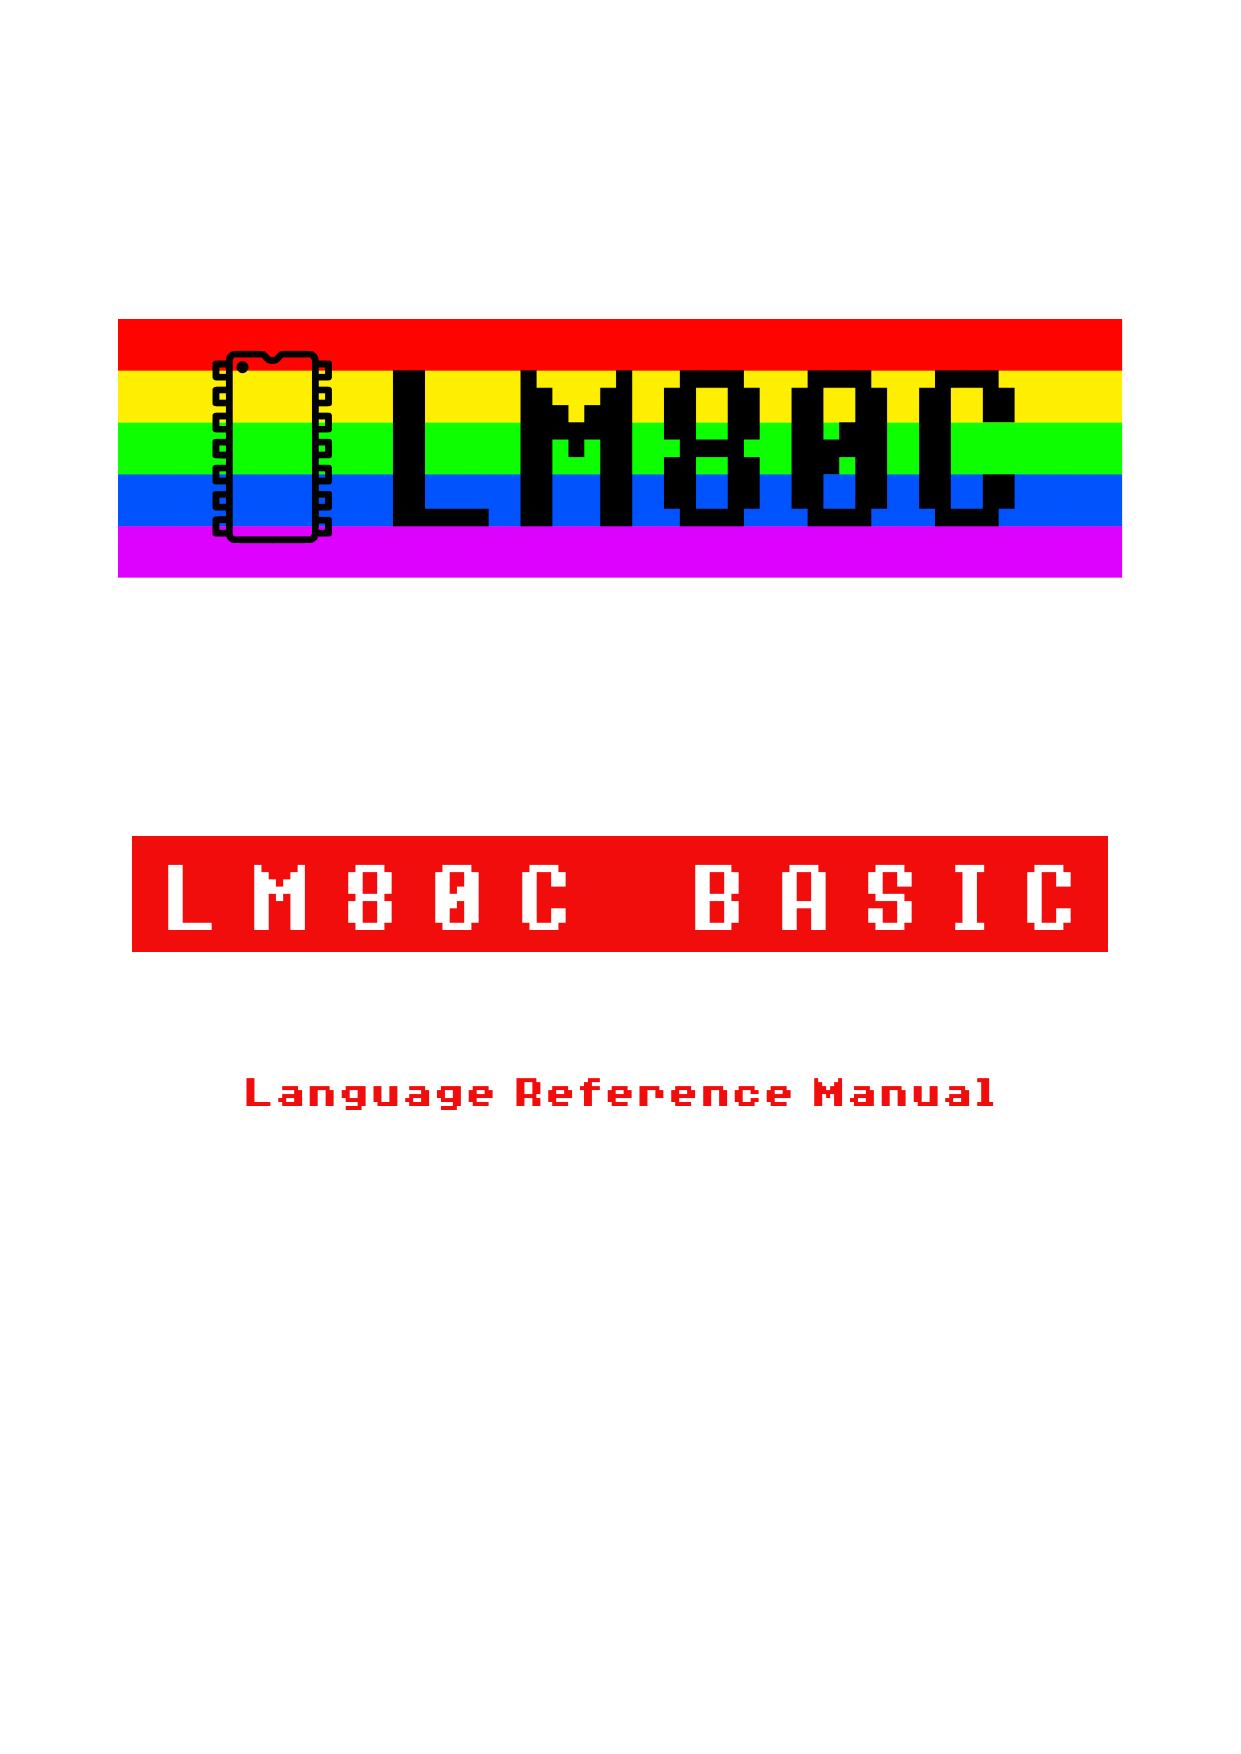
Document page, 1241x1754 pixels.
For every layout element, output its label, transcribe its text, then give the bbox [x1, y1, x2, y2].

text L M 8 0 C B A S I C [118, 692, 1122, 952]
text Language Reference Manual [118, 1057, 1122, 1110]
picture [118, 319, 1123, 578]
